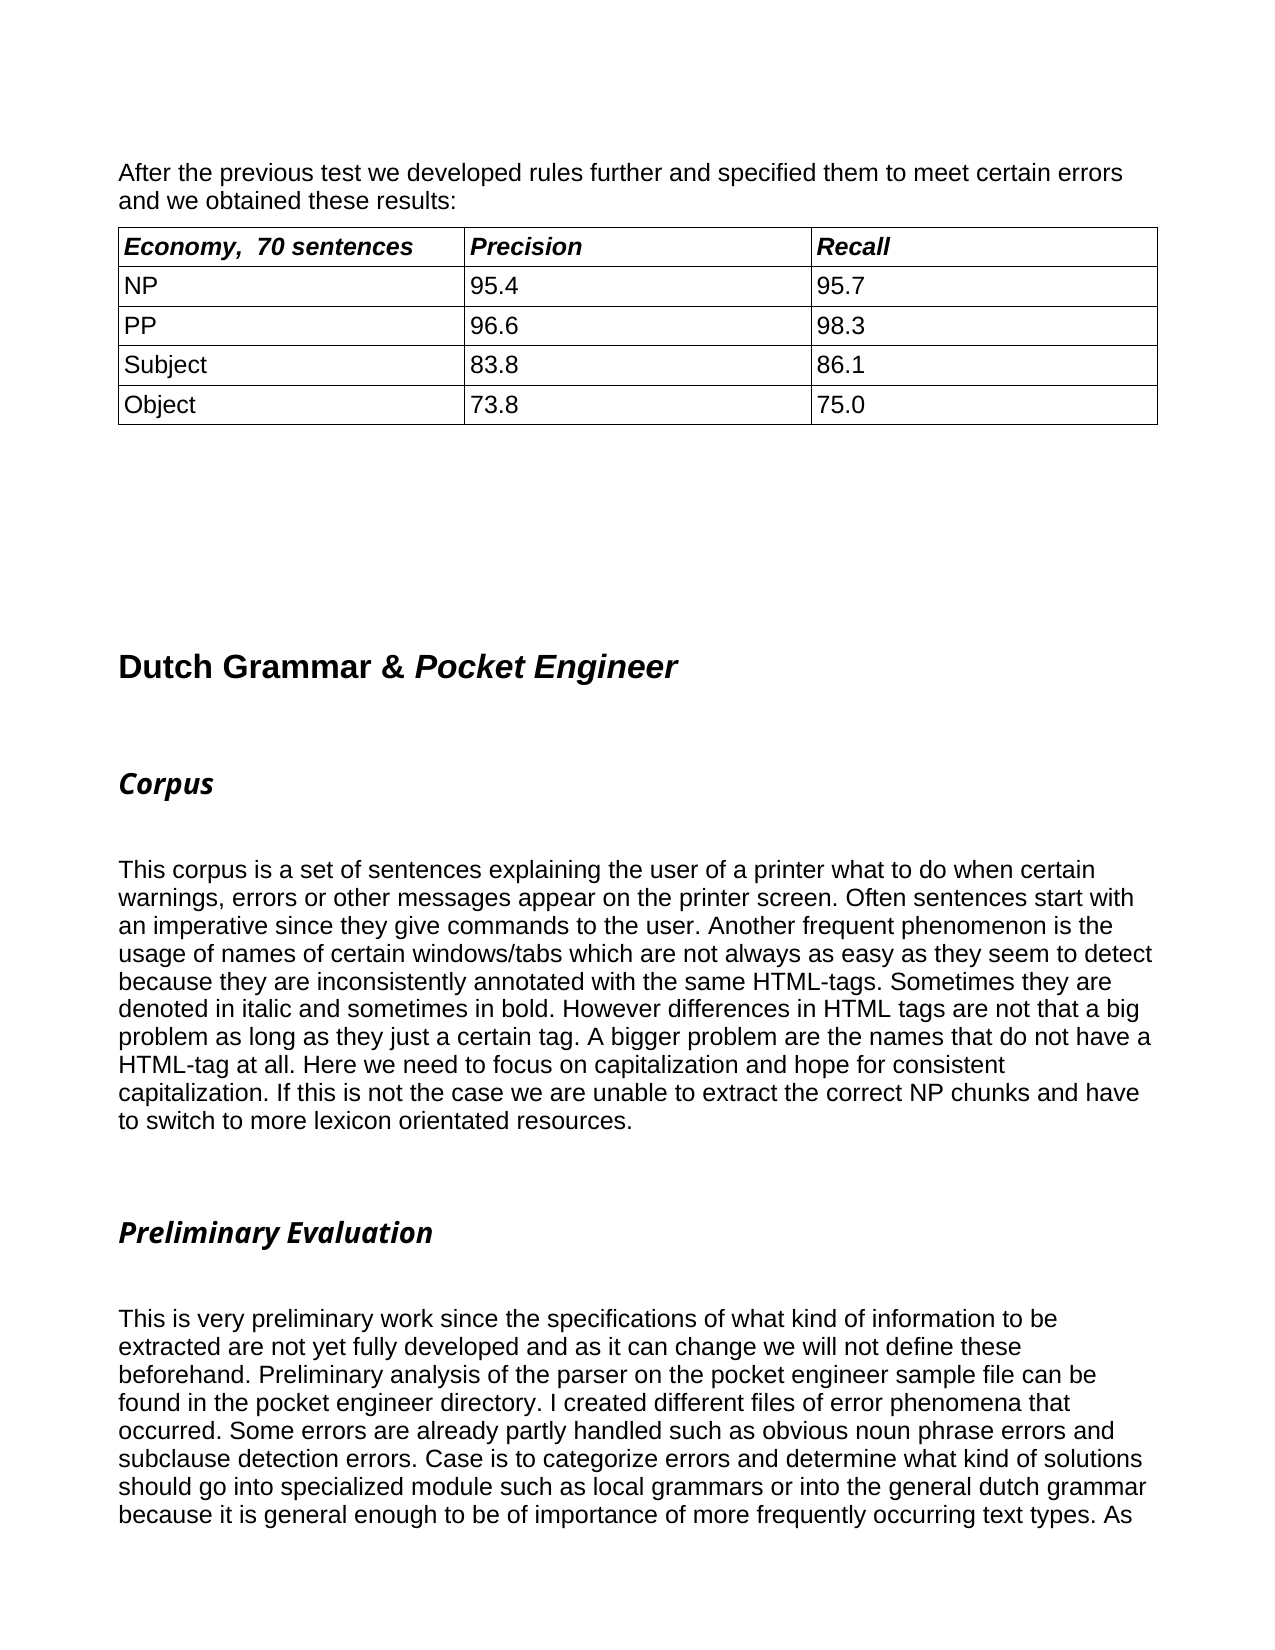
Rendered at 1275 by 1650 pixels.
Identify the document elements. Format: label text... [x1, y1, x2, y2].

text This is very preliminary work since the specifications of what kind of information to be extracted are not yet fully developed and as it can change we will not define these beforehand. Preliminary analysis of the parser on the pocket engineer sample file can be found in the pocket engineer directory. I created different files of error phenomena that occurred. Some errors are already partly handled such as obvious noun phrase errors and subclause detection errors. Case is to categorize errors and determine what kind of solutions should go into specialized module such as local grammars or into the general dutch grammar because it is general enough to be of importance of more frequently occurring text types. As [118, 1305, 1157, 1528]
subtitle Preliminary Evaluation [118, 1213, 1157, 1252]
table_cell 98.3 [812, 307, 1157, 345]
subtitle Corpus [118, 763, 1157, 803]
table_cell Subject [119, 346, 464, 385]
table_header Economy, 70 sentences [119, 228, 464, 266]
table_cell 83.8 [465, 346, 811, 385]
table_header Precision [465, 228, 811, 266]
table_header Recall [812, 228, 1157, 266]
table_cell NP [119, 267, 464, 306]
table_cell 95.4 [465, 267, 811, 306]
text This corpus is a set of sentences explaining the user of a printer what to do when certain warnings, errors or other messages appear on the printer screen. Often sentences start with an imperative since they give commands to the user. Another frequent phenomenon is the usage of names of certain windows/tabs which are not always as easy as they seem to detect because they are inconsistently annotated with the same HTML-tags. Sometimes they are denoted in italic and sometimes in bold. However differences in HTML tags are not that a big problem as long as they just a certain tag. A bigger problem are the names that do not have a HTML-tag at all. Here we need to focus on capitalization and hope for consistent capitalization. If this is not the case we are unable to extract the correct NP chunks and have to switch to more lexicon orientated resources. [118, 856, 1157, 1135]
table_cell 86.1 [812, 346, 1157, 385]
text After the previous test we developed rules further and specified them to meet certain errors and we obtained these results: [118, 158, 1157, 214]
table_cell 96.6 [465, 307, 811, 345]
table_cell 95.7 [812, 267, 1157, 306]
subtitle Dutch Grammar & Pocket Engineer [118, 648, 1157, 685]
table_cell Object [119, 386, 464, 424]
table_cell PP [119, 307, 464, 345]
table_cell 73.8 [465, 386, 811, 424]
table_cell 75.0 [812, 386, 1157, 424]
